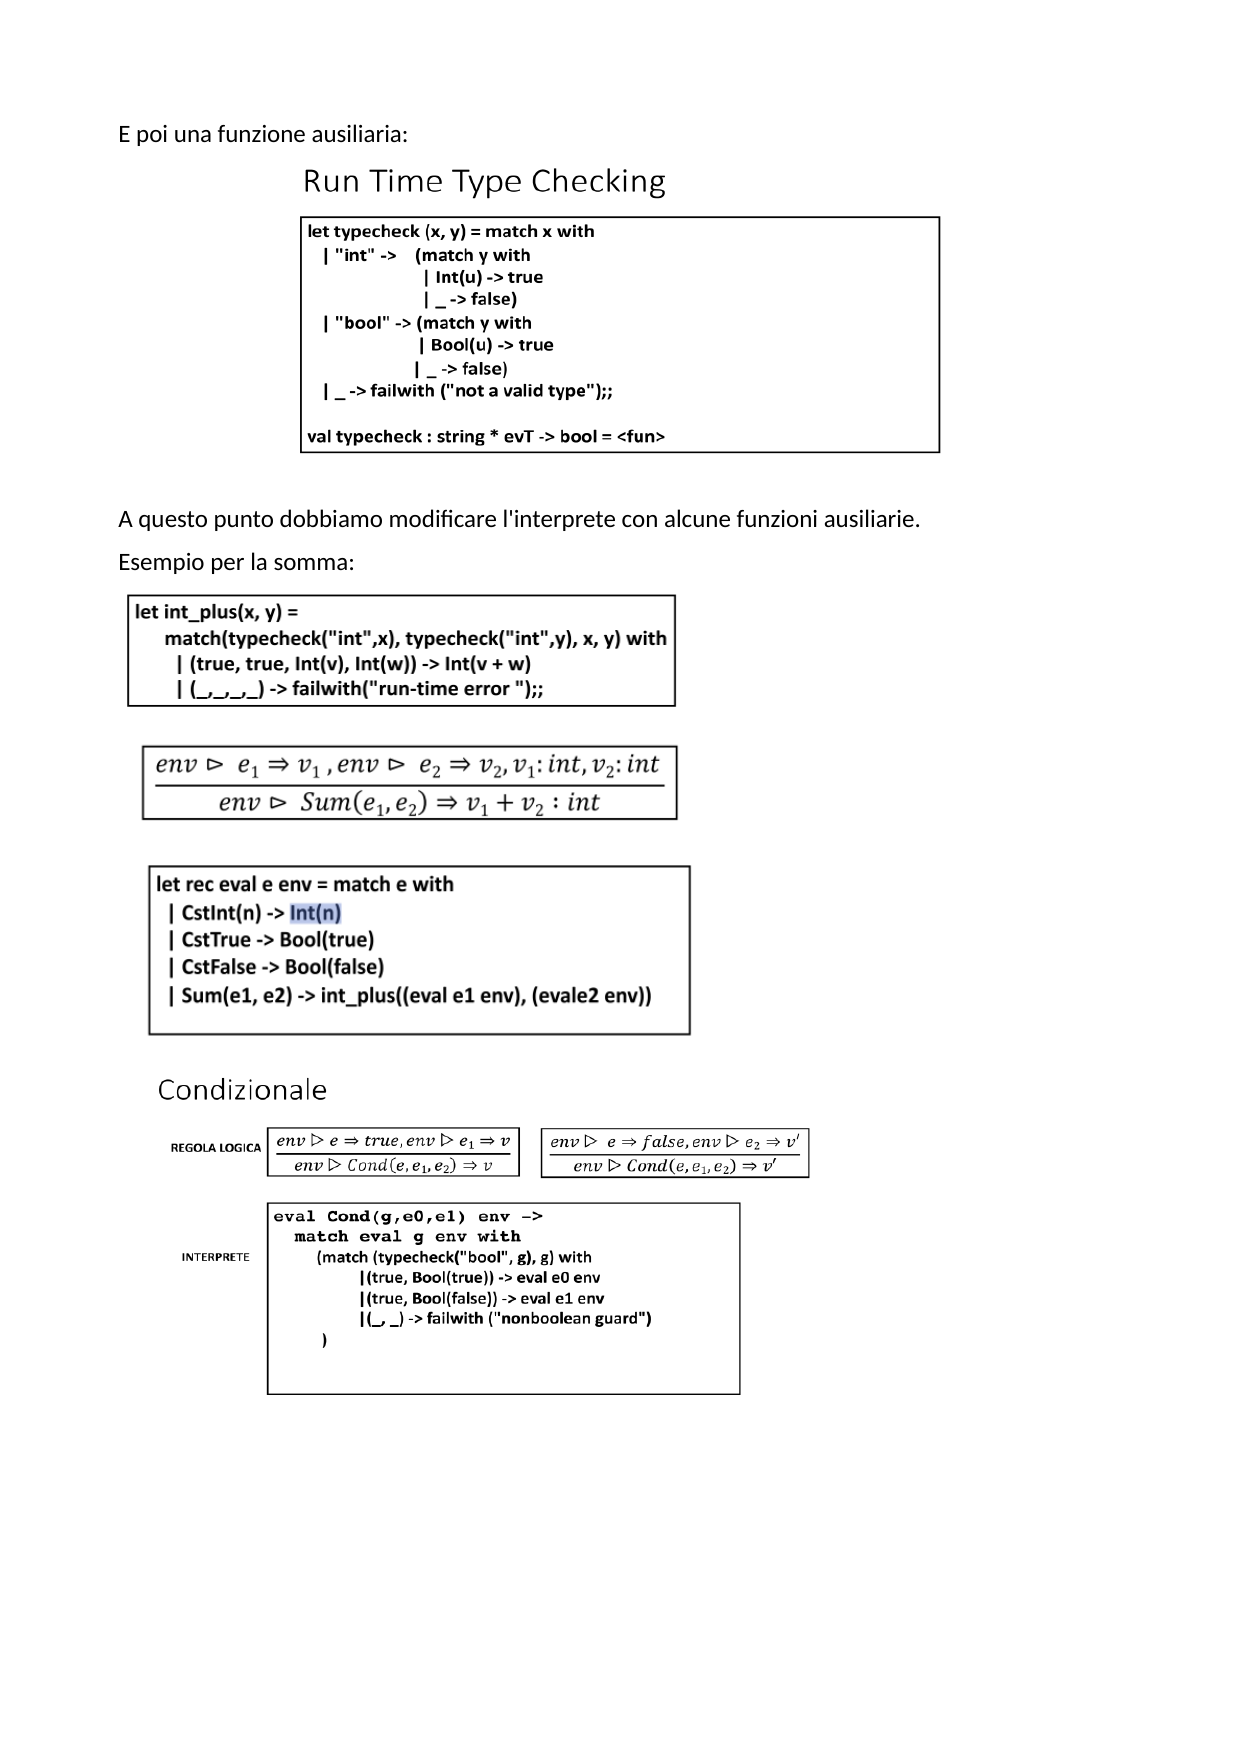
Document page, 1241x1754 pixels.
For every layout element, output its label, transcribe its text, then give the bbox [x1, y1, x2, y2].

text A questo punto dobbiamo modificare l'interprete con alcune funzioni ausiliarie. [118, 503, 1122, 534]
picture [292, 161, 948, 461]
picture [151, 1070, 814, 1401]
text Esempio per la somma: [118, 546, 1122, 577]
text E poi una funzione ausiliaria: [118, 118, 1122, 149]
picture [123, 589, 680, 711]
picture [132, 734, 699, 1041]
